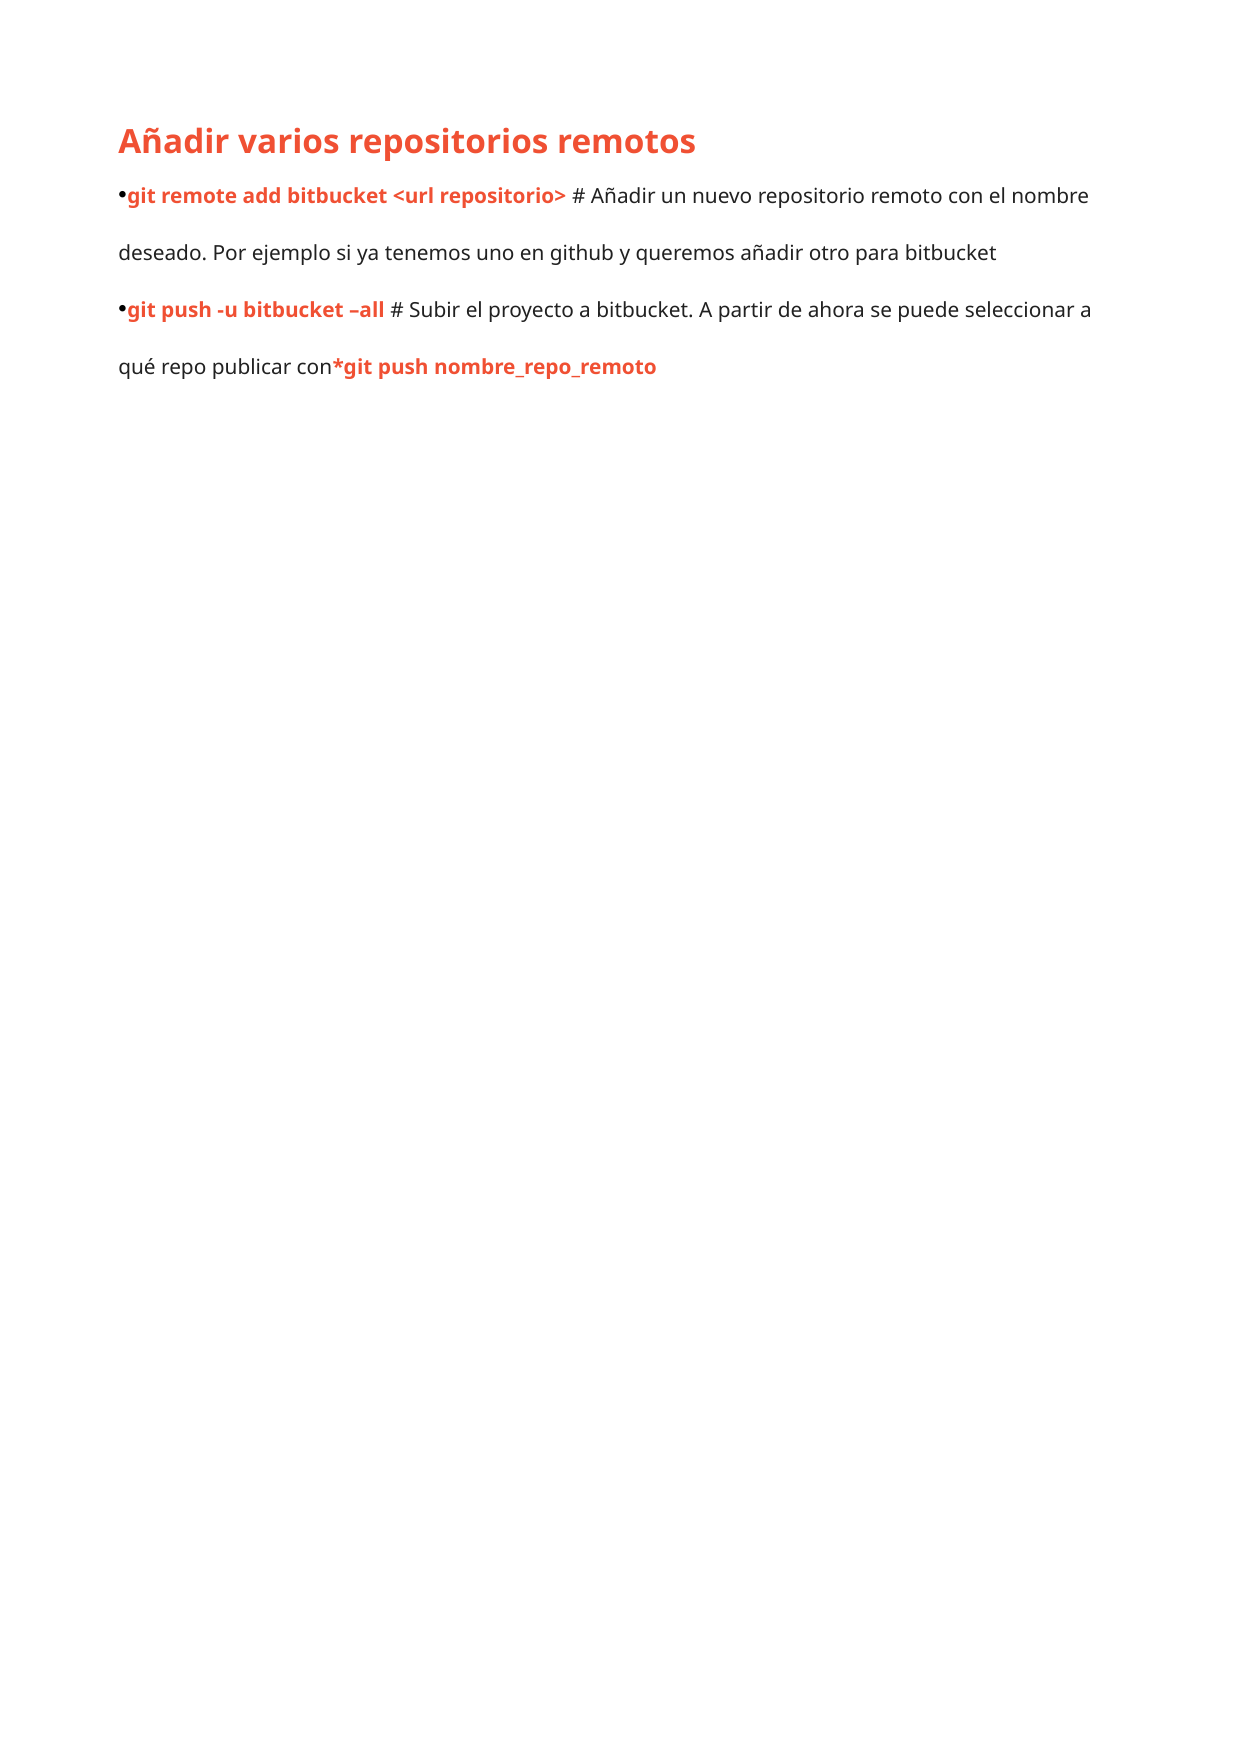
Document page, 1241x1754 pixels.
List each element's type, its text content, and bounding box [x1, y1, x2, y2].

subtitle Añadir varios repositorios remotos [118, 118, 1122, 163]
list git remote add bitbucket <url repositorio> # Añadir un nuevo repositorio remoto con el nombre deseado. Por ejemplo si ya tenemos uno en github y queremos añadir otro para bitbucket [118, 182, 1122, 267]
list git push -u bitbucket –all # Subir el proyecto a bitbucket. A partir de ahora se puede seleccionar a qué repo publicar con*git push nombre_repo_remoto [118, 295, 1122, 381]
